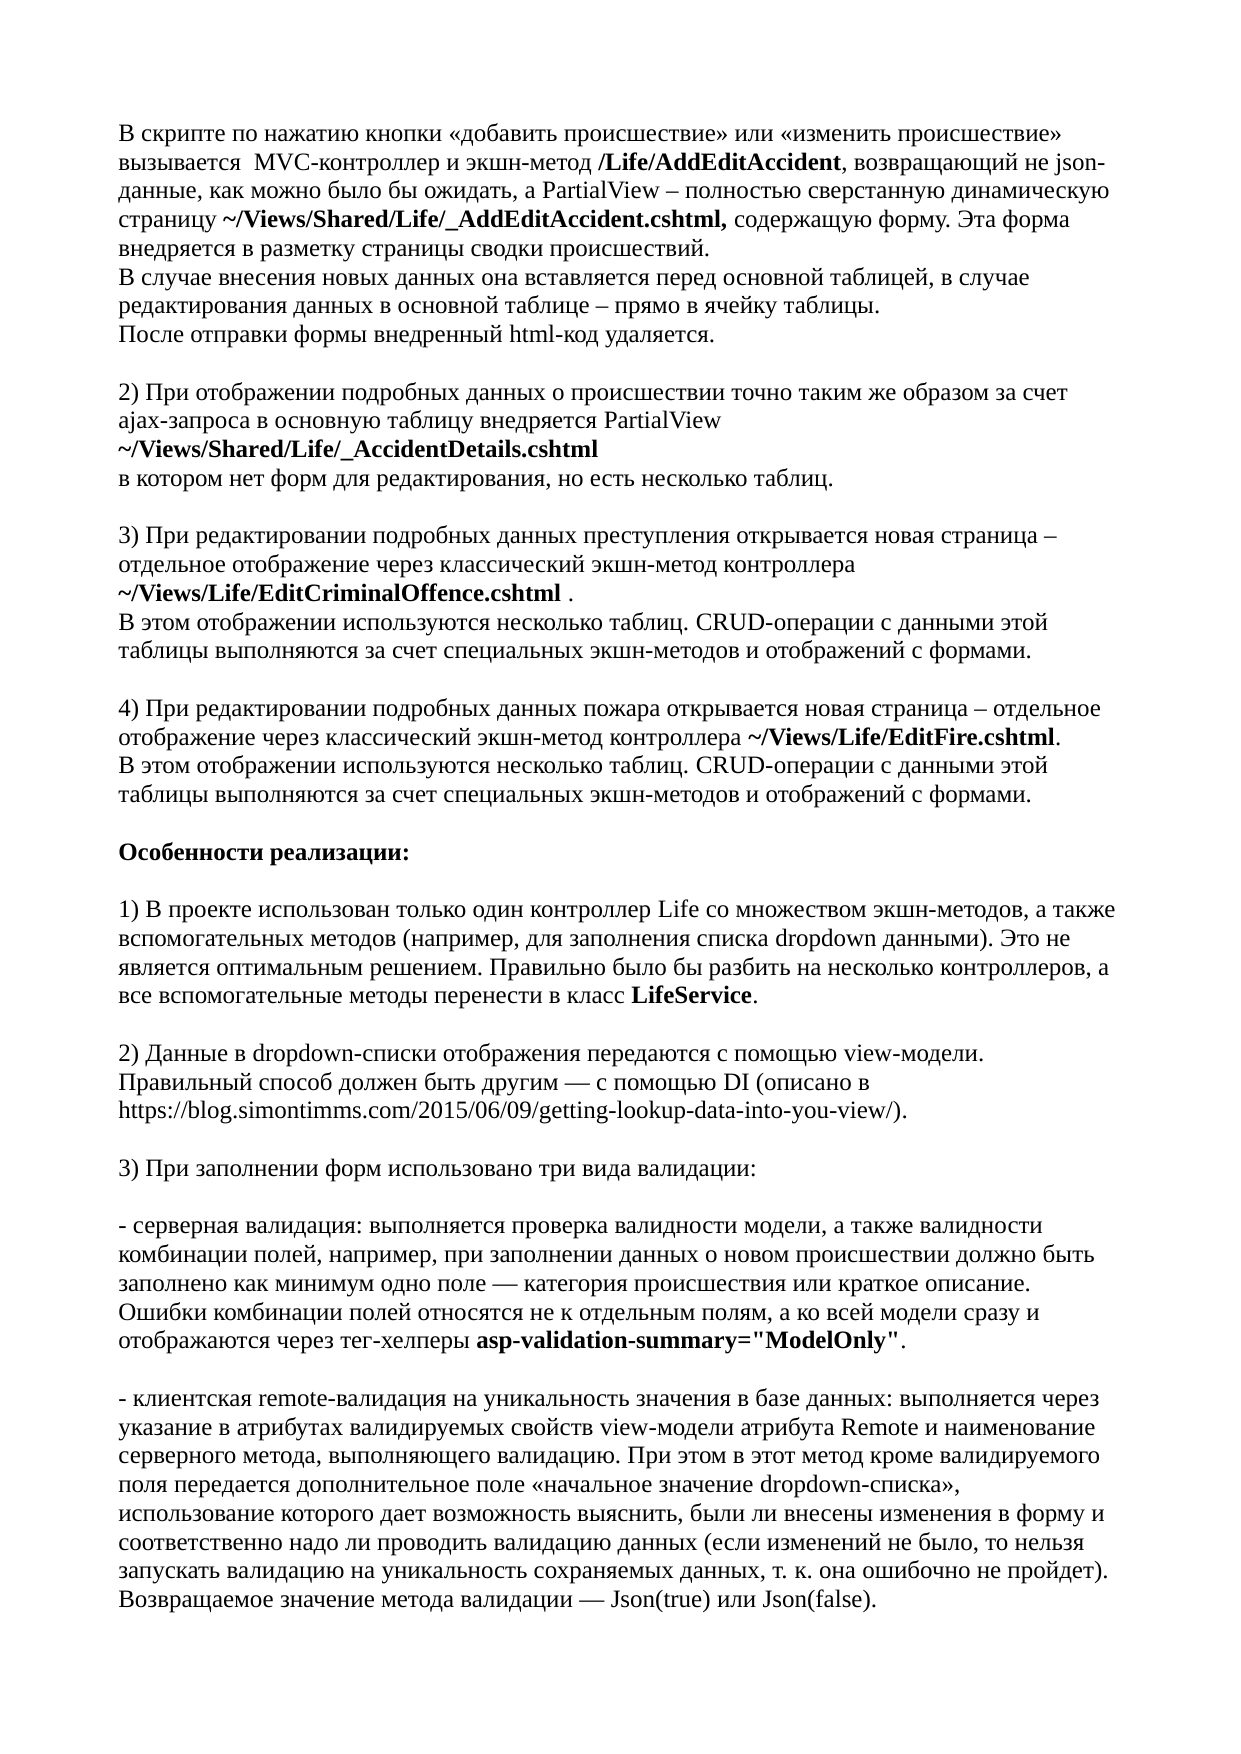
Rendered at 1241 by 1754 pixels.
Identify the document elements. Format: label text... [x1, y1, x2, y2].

text 2) При отображении подробных данных о происшествии точно таким же образом за счет ajax-запроса в основную таблицу внедряется PartialView ~/Views/Shared/Life/_AccidentDetails.cshtml [118, 377, 1122, 463]
text В этом отображении используются несколько таблиц. CRUD-операции с данными этой таблицы выполняются за счет специальных экшн-методов и отображений с формами. [118, 607, 1122, 664]
text В случае внесения новых данных она вставляется перед основной таблицей, в случае редактирования данных в основной таблице – прямо в ячейку таблицы. [118, 262, 1122, 319]
text 1) В проекте использован только один контроллер Life со множеством экшн-методов, а также вспомогательных методов (например, для заполнения списка dropdown данными). Это не является оптимальным решением. Правильно было бы разбить на несколько контроллеров, а все вспомогательные методы перенести в класс LifeService. [118, 894, 1122, 1009]
text 3) При редактировании подробных данных преступления открывается новая страница – отдельное отображение через классический экшн-метод контроллера ~/Views/Life/EditCriminalOffence.cshtml . [118, 521, 1122, 607]
text 2) Данные в dropdown-списки отображения передаются с помощью view-модели. Правильный способ должен быть другим — с помощью DI (описано в https://blog.simontimms.com/2015/06/09/getting-lookup-data-into-you-view/). [118, 1038, 1122, 1124]
text - клиентская remote-валидация на уникальность значения в базе данных: выполняется через указание в атрибутах валидируемых свойств view-модели атрибута Remote и наименование серверного метода, выполняющего валидацию. При этом в этот метод кроме валидируемого поля передается дополнительное поле «начальное значение dropdown-списка», использование которого дает возможность выяснить, были ли внесены изменения в форму и соответственно надо ли проводить валидацию данных (если изменений не было, то нельзя запускать валидацию на уникальность сохраняемых данных, т. к. она ошибочно не пройдет). Возвращаемое значение метода валидации — Json(true) или Json(false). [118, 1383, 1122, 1613]
text Особенности реализации: [118, 837, 1122, 866]
text 3) При заполнении форм использовано три вида валидации: [118, 1153, 1122, 1182]
text После отправки формы внедренный html-код удаляется. [118, 319, 1122, 348]
text - серверная валидация: выполняется проверка валидности модели, а также валидности комбинации полей, например, при заполнении данных о новом происшествии должно быть заполнено как минимум одно поле — категория происшествия или краткое описание. Ошибки комбинации полей относятся не к отдельным полям, а ко всей модели сразу и отображаются через тег-хелперы asp-validation-summary="ModelOnly". [118, 1211, 1122, 1354]
text В этом отображении используются несколько таблиц. CRUD-операции с данными этой таблицы выполняются за счет специальных экшн-методов и отображений с формами. [118, 751, 1122, 808]
text В скрипте по нажатию кнопки «добавить происшествие» или «изменить происшествие» вызывается MVC-контроллер и экшн-метод /Life/AddEditAccident, возвращающий не json-данные, как можно было бы ожидать, а PartialView – полностью сверстанную динамическую страницу ~/Views/Shared/Life/_AddEditAccident.cshtml, содержащую форму. Эта форма внедряется в разметку страницы сводки происшествий. [118, 118, 1122, 262]
text в котором нет форм для редактирования, но есть несколько таблиц. [118, 463, 1122, 492]
text 4) При редактировании подробных данных пожара открывается новая страница – отдельное отображение через классический экшн-метод контроллера ~/Views/Life/EditFire.cshtml. [118, 693, 1122, 751]
